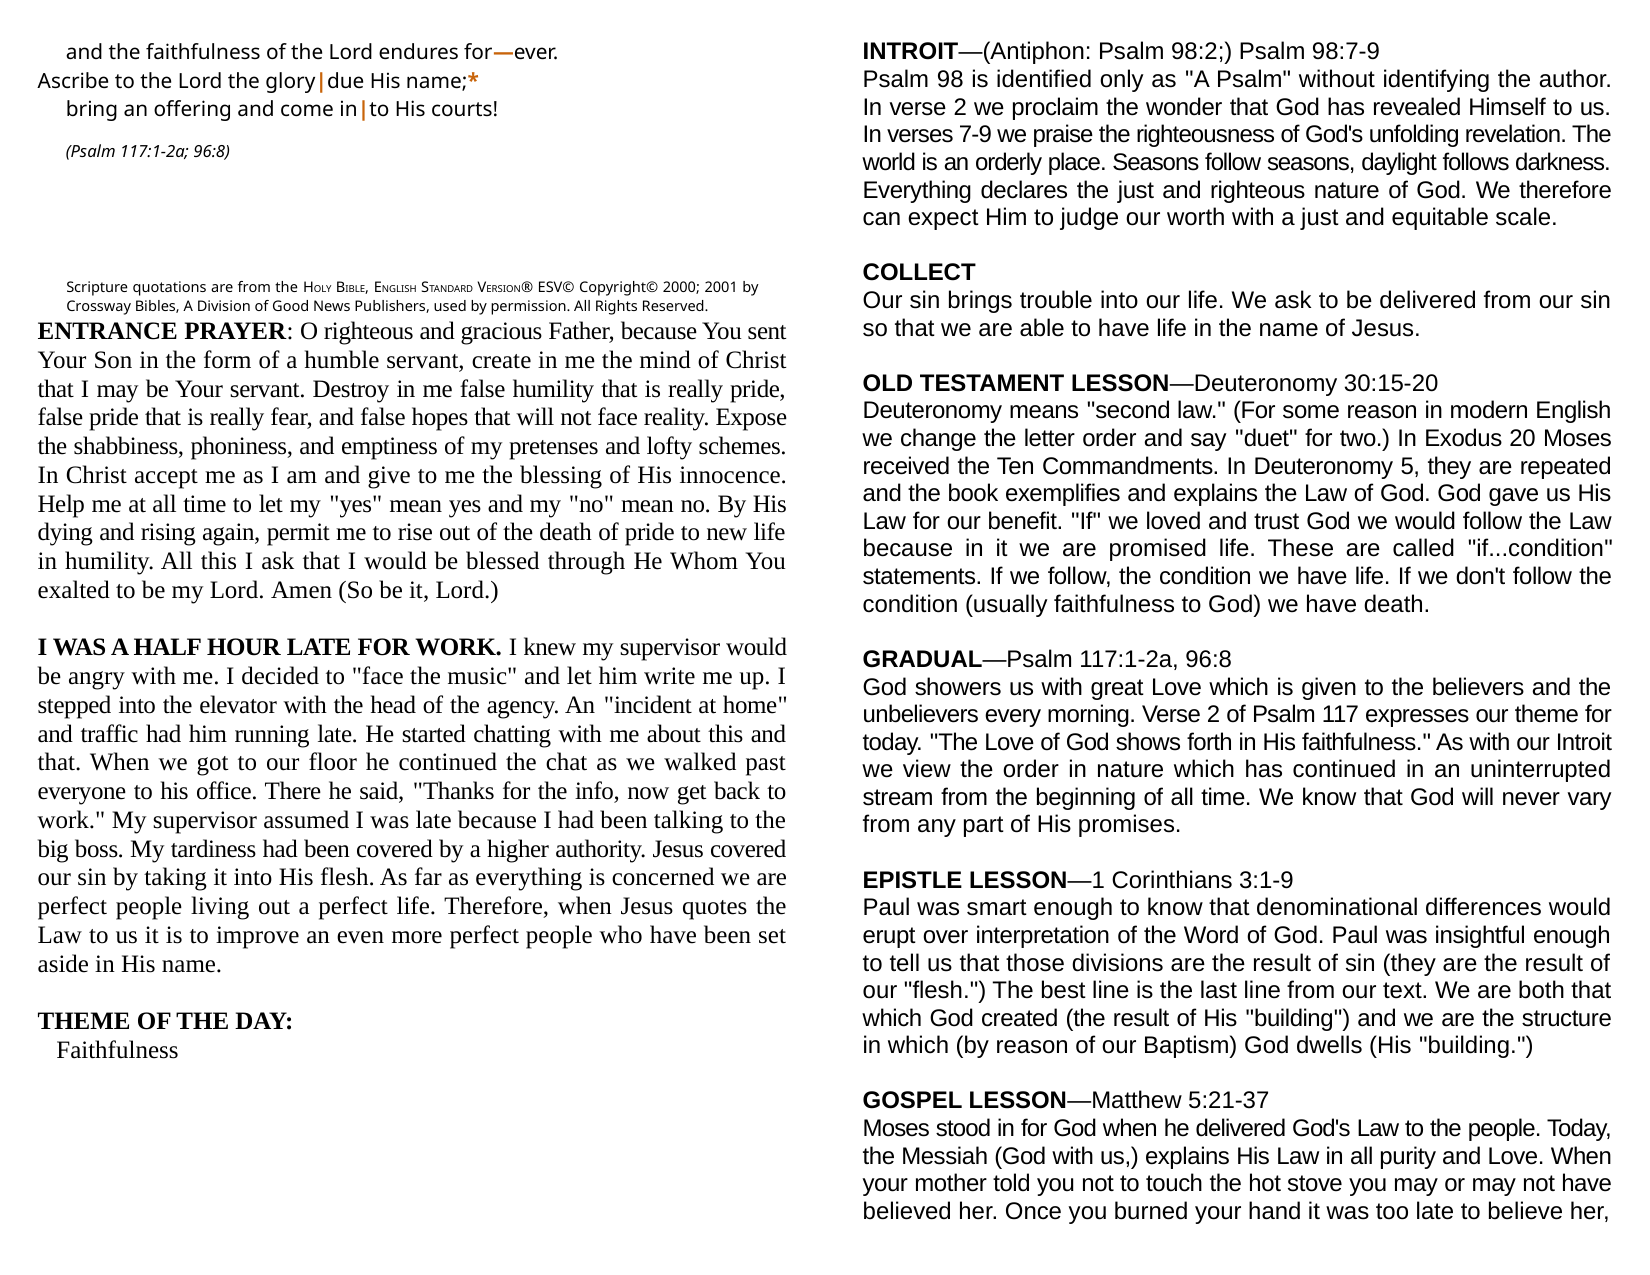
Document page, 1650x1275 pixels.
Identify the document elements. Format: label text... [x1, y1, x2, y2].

text COLLECT [862, 258, 1612, 286]
text Scripture quotations are from the Holy Bible, English Standard Version® ESV© Copyright© 2000; 2001 by Crossway Bibles, A Division of Good News Publishers, used by permission. All Rights Reserved. [66, 276, 759, 316]
text OLD TESTAMENT LESSON—Deuteronomy 30:15-20 [862, 369, 1612, 396]
text GOSPEL LESSON—Matthew 5:21-37 [862, 1086, 1612, 1114]
text INTROIT—(Antiphon: Psalm 98:2;) Psalm 98:7-9 [862, 37, 1612, 65]
text Ascribe to the Lord the glory|due His name;* [37, 66, 787, 94]
text THEME OF THE DAY: [37, 1006, 787, 1035]
text Our sin brings trouble into our life. We ask to be delivered from our sin so that we are able to have life in the name of Jesus. [862, 286, 1612, 341]
text Deuteronomy means "second law." (For some reason in modern English we change the letter order and say "duet" for two.) In Exodus 20 Moses received the Ten Commandments. In Deuteronomy 5, they are repeated and the book exemplifies and explains the Law of God. God gave us His Law for our benefit. "If" we loved and trust God we would follow the Law because in it we are promised life. These are called "if...condition" statements. If we follow, the condition we have life. If we don't follow the condition (usually faithfulness to God) we have death. [862, 396, 1612, 617]
text ENTRANCE PRAYER: O righteous and gracious Father, because You sent Your Son in the form of a humble servant, create in me the mind of Christ that I may be Your servant. Destroy in me false humility that is really pride, false pride that is really fear, and false hopes that will not face reality. Expose the shabbiness, phoniness, and emptiness of my pretenses and lofty schemes. In Christ accept me as I am and give to me the blessing of His innocence. Help me at all time to let my "yes" mean yes and my "no" mean no. By His dying and rising again, permit me to rise out of the death of pride to new life in humility. All this I ask that I would be blessed through He Whom You exalted to be my Lord. Amen (So be it, Lord.) [37, 316, 787, 604]
text bring an offering and come in|to His courts! [66, 94, 787, 123]
text and the faithfulness of the Lord endures for—ever. [66, 37, 787, 66]
text EPISTLE LESSON—1 Corinthians 3:1-9 [862, 866, 1612, 893]
text Faithfulness [37, 1035, 787, 1064]
text GRADUAL—Psalm 117:1-2a, 96:8 [862, 645, 1612, 672]
text Paul was smart enough to know that denominational differences would erupt over interpretation of the Word of God. Paul was insightful enough to tell us that those divisions are the result of sin (they are the result of our "flesh.") The best line is the last line from our text. We are both that which God created (the result of His "building") and we are the structure in which (by reason of our Baptism) God dwells (His "building.") [862, 893, 1612, 1059]
text God showers us with great Love which is given to the believers and the unbelievers every morning. Verse 2 of Psalm 117 expresses our theme for today. "The Love of God shows forth in His faithfulness." As with our Introit we view the order in nature which has continued in an uninterrupted stream from the beginning of all time. We know that God will never vary from any part of His promises. [862, 672, 1612, 838]
text Moses stood in for God when he delivered God's Law to the people. Today, the Messiah (God with us,) explains His Law in all purity and Love. When your mother told you not to touch the hot stove you may or may not have believed her. Once you burned your hand it was too late to believe her, [862, 1114, 1612, 1224]
text I WAS A HALF HOUR LATE FOR WORK. I knew my supervisor would be angry with me. I decided to "face the music" and let him write me up. I stepped into the elevator with the head of the agency. An "incident at home" and traffic had him running late. He started chatting with me about this and that. When we got to our floor he continued the chat as we walked past everyone to his office. There he said, "Thanks for the info, now get back to work." My supervisor assumed I was late because I had been talking to the big boss. My tardiness had been covered by a higher authority. Jesus covered our sin by taking it into His flesh. As far as everything is concerned we are perfect people living out a perfect life. Therefore, when Jesus quotes the Law to us it is to improve an even more perfect people who have been set aside in His name. [37, 632, 787, 977]
text (Psalm 117:1-2a; 96:8) [66, 140, 787, 163]
text Psalm 98 is identified only as "A Psalm" without identifying the author. In verse 2 we proclaim the wonder that God has revealed Himself to us. In verses 7-9 we praise the righteousness of God's unfolding revelation. The world is an orderly place. Seasons follow seasons, daylight follows darkness. Everything declares the just and righteous nature of God. We therefore can expect Him to judge our worth with a just and equitable scale. [862, 65, 1612, 231]
